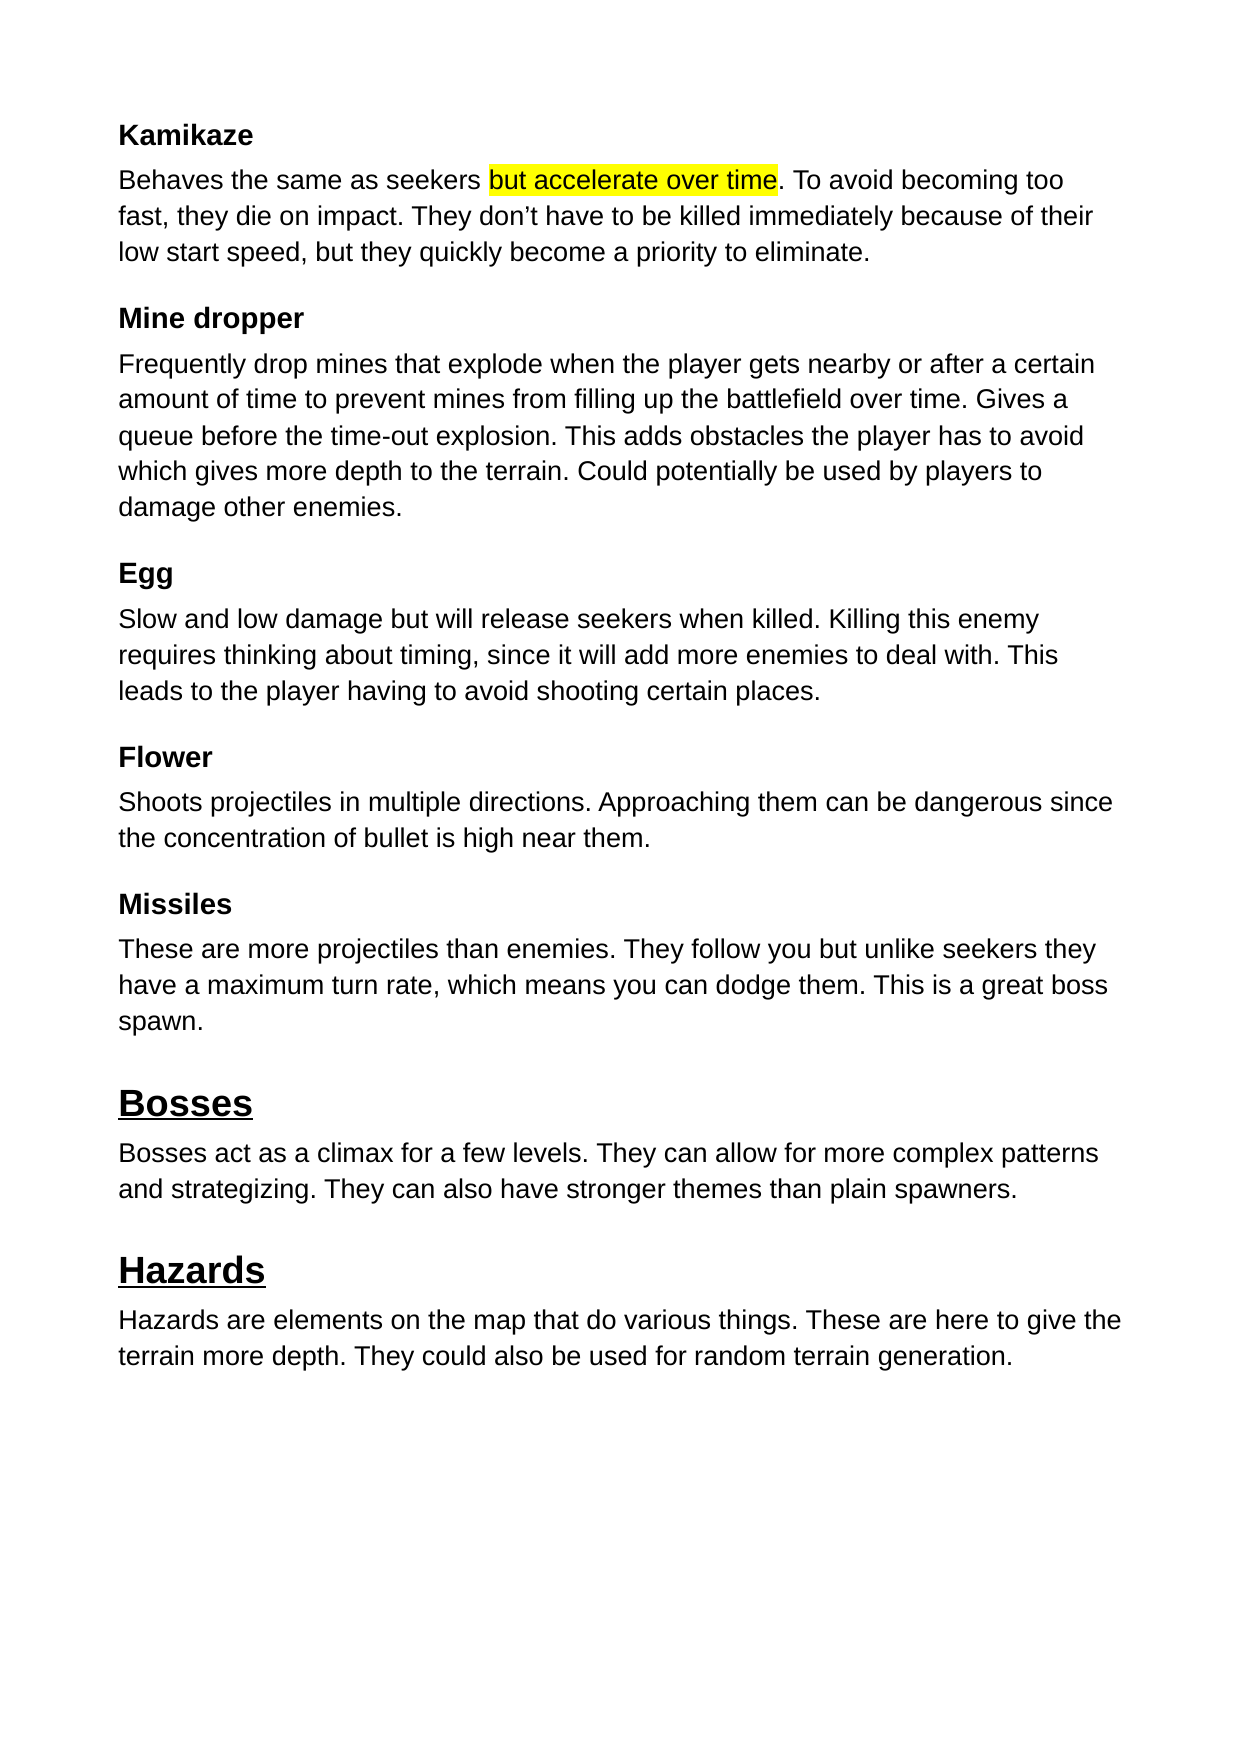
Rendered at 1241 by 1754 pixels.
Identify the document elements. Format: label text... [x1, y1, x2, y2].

text Behaves the same as seekers but accelerate over time. To avoid becoming too fast, they die on impact. They don’t have to be killed immediately because of their low start speed, but they quickly become a priority to eliminate. [118, 164, 1122, 267]
text Shoots projectiles in multiple directions. Approaching them can be dangerous since the concentration of bullet is high near them. [118, 786, 1122, 853]
text Hazards are elements on the map that do various things. These are here to give the terrain more depth. They could also be used for random terrain generation. [118, 1304, 1122, 1372]
subtitle Mine dropper [118, 301, 1122, 335]
subtitle Hazards [118, 1248, 1122, 1292]
text These are more projectiles than enemies. They follow you but unlike seekers they have a maximum turn rate, which means you can dodge them. This is a great boss spawn. [118, 933, 1122, 1036]
text Frequently drop mines that explode when the player gets nearby or after a certain amount of time to prevent mines from filling up the battlefield over time. Gives a queue before the time-out explosion. This adds obstacles the player has to avoid which gives more depth to the terrain. Could potentially be used by players to damage other enemies. [118, 348, 1122, 523]
subtitle Egg [118, 556, 1122, 590]
text Bosses act as a climax for a few levels. They can allow for more complex patterns and strategizing. They can also have stronger themes than plain spawners. [118, 1137, 1122, 1204]
text Slow and low damage but will release seekers when killed. Killing this enemy requires thinking about timing, since it will add more enemies to deal with. This leads to the player having to avoid shooting certain places. [118, 603, 1122, 706]
subtitle Kamikaze [118, 118, 1122, 152]
subtitle Missiles [118, 887, 1122, 921]
subtitle Bosses [118, 1081, 1122, 1124]
subtitle Flower [118, 740, 1122, 773]
